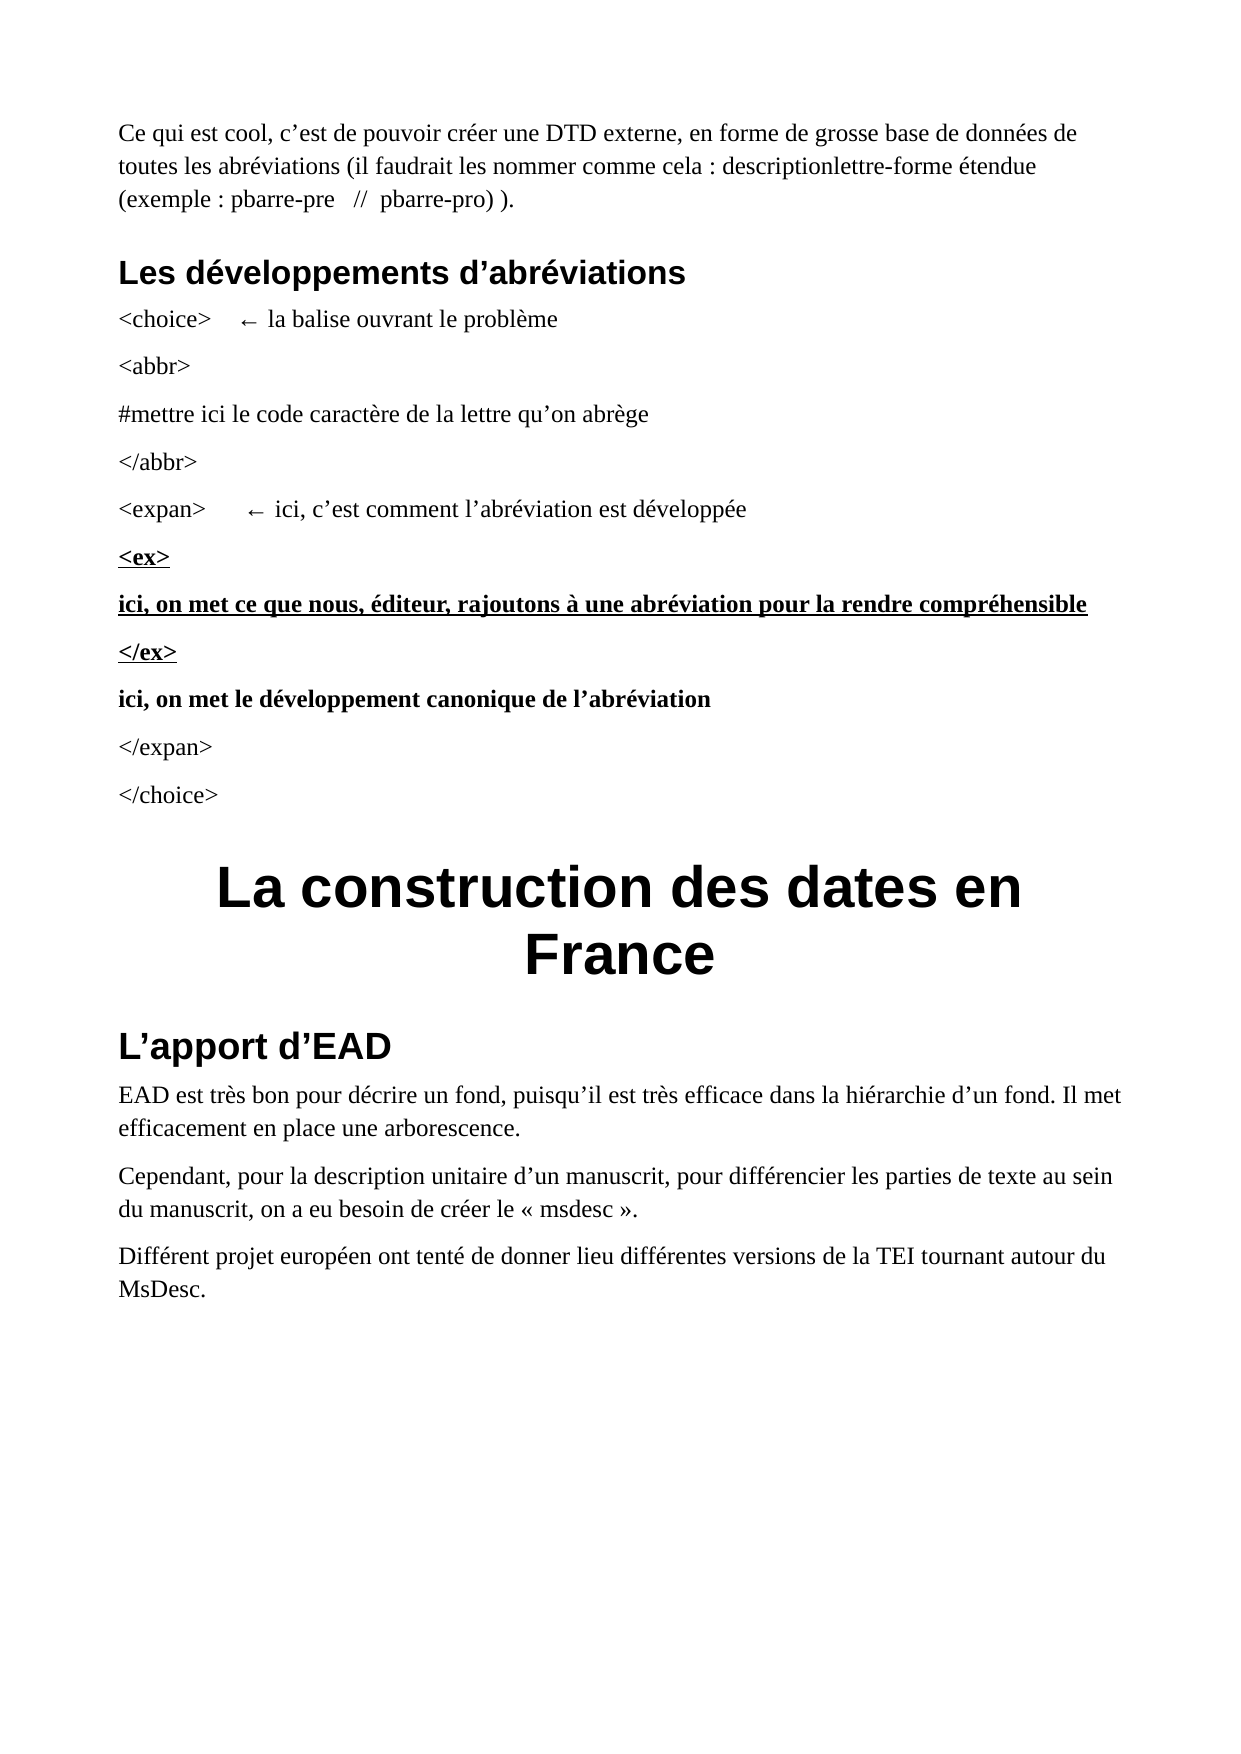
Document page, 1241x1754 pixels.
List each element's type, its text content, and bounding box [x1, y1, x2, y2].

title La construction des dates en France [118, 852, 1122, 987]
text </expan> [118, 732, 1122, 761]
text Ce qui est cool, c’est de pouvoir créer une DTD externe, en forme de grosse base de données de toutes les abréviations (il faudrait les nommer comme cela : descriptionlettre-forme étendue (exemple : pbarre-pre // pbarre-pro) ). [118, 118, 1122, 213]
text </choice> [118, 780, 1122, 808]
text ici, on met ce que nous, éditeur, rajoutons à une abréviation pour la rendre compréhensible [118, 589, 1122, 618]
text <abbr> [118, 351, 1122, 380]
text <ex> [118, 542, 1122, 571]
subtitle L’apport d’EAD [118, 1024, 1122, 1068]
text </abbr> [118, 447, 1122, 475]
text <expan> ← ici, c’est comment l’abréviation est développée [118, 494, 1122, 523]
text </ex> [118, 637, 1122, 666]
text ici, on met le développement canonique de l’abréviation [118, 684, 1122, 713]
text #mettre ici le code caractère de la lettre qu’on abrège [118, 399, 1122, 428]
text <choice> ← la balise ouvrant le problème [118, 304, 1122, 332]
text Différent projet européen ont tenté de donner lieu différentes versions de la TEI tournant autour du MsDesc. [118, 1241, 1122, 1303]
text EAD est très bon pour décrire un fond, puisqu’il est très efficace dans la hiérarchie d’un fond. Il met efficacement en place une arborescence. [118, 1080, 1122, 1142]
subtitle Les développements d’abréviations [118, 253, 1122, 291]
text Cependant, pour la description unitaire d’un manuscrit, pour différencier les parties de texte au sein du manuscrit, on a eu besoin de créer le « msdesc ». [118, 1161, 1122, 1223]
